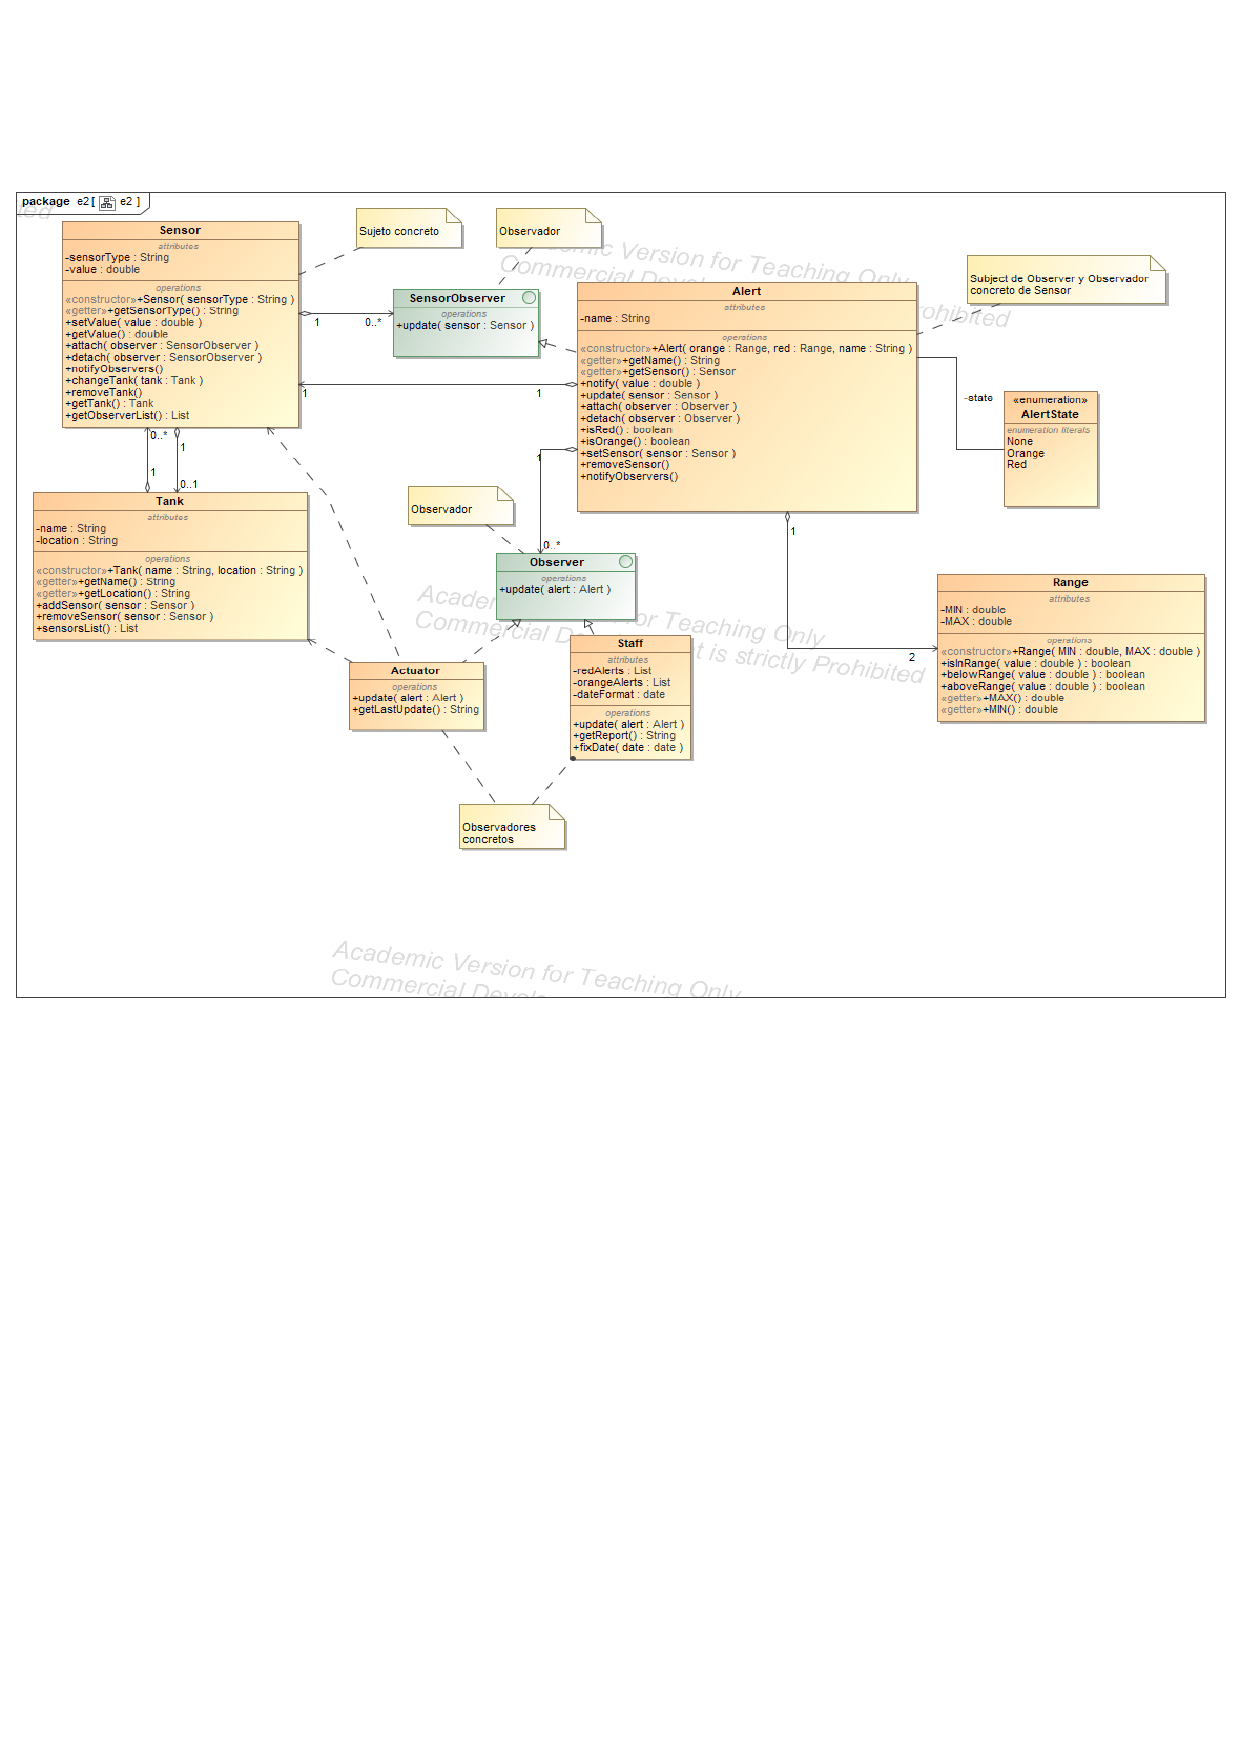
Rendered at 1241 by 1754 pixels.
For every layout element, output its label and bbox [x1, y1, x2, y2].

picture [11, 187, 1230, 1001]
